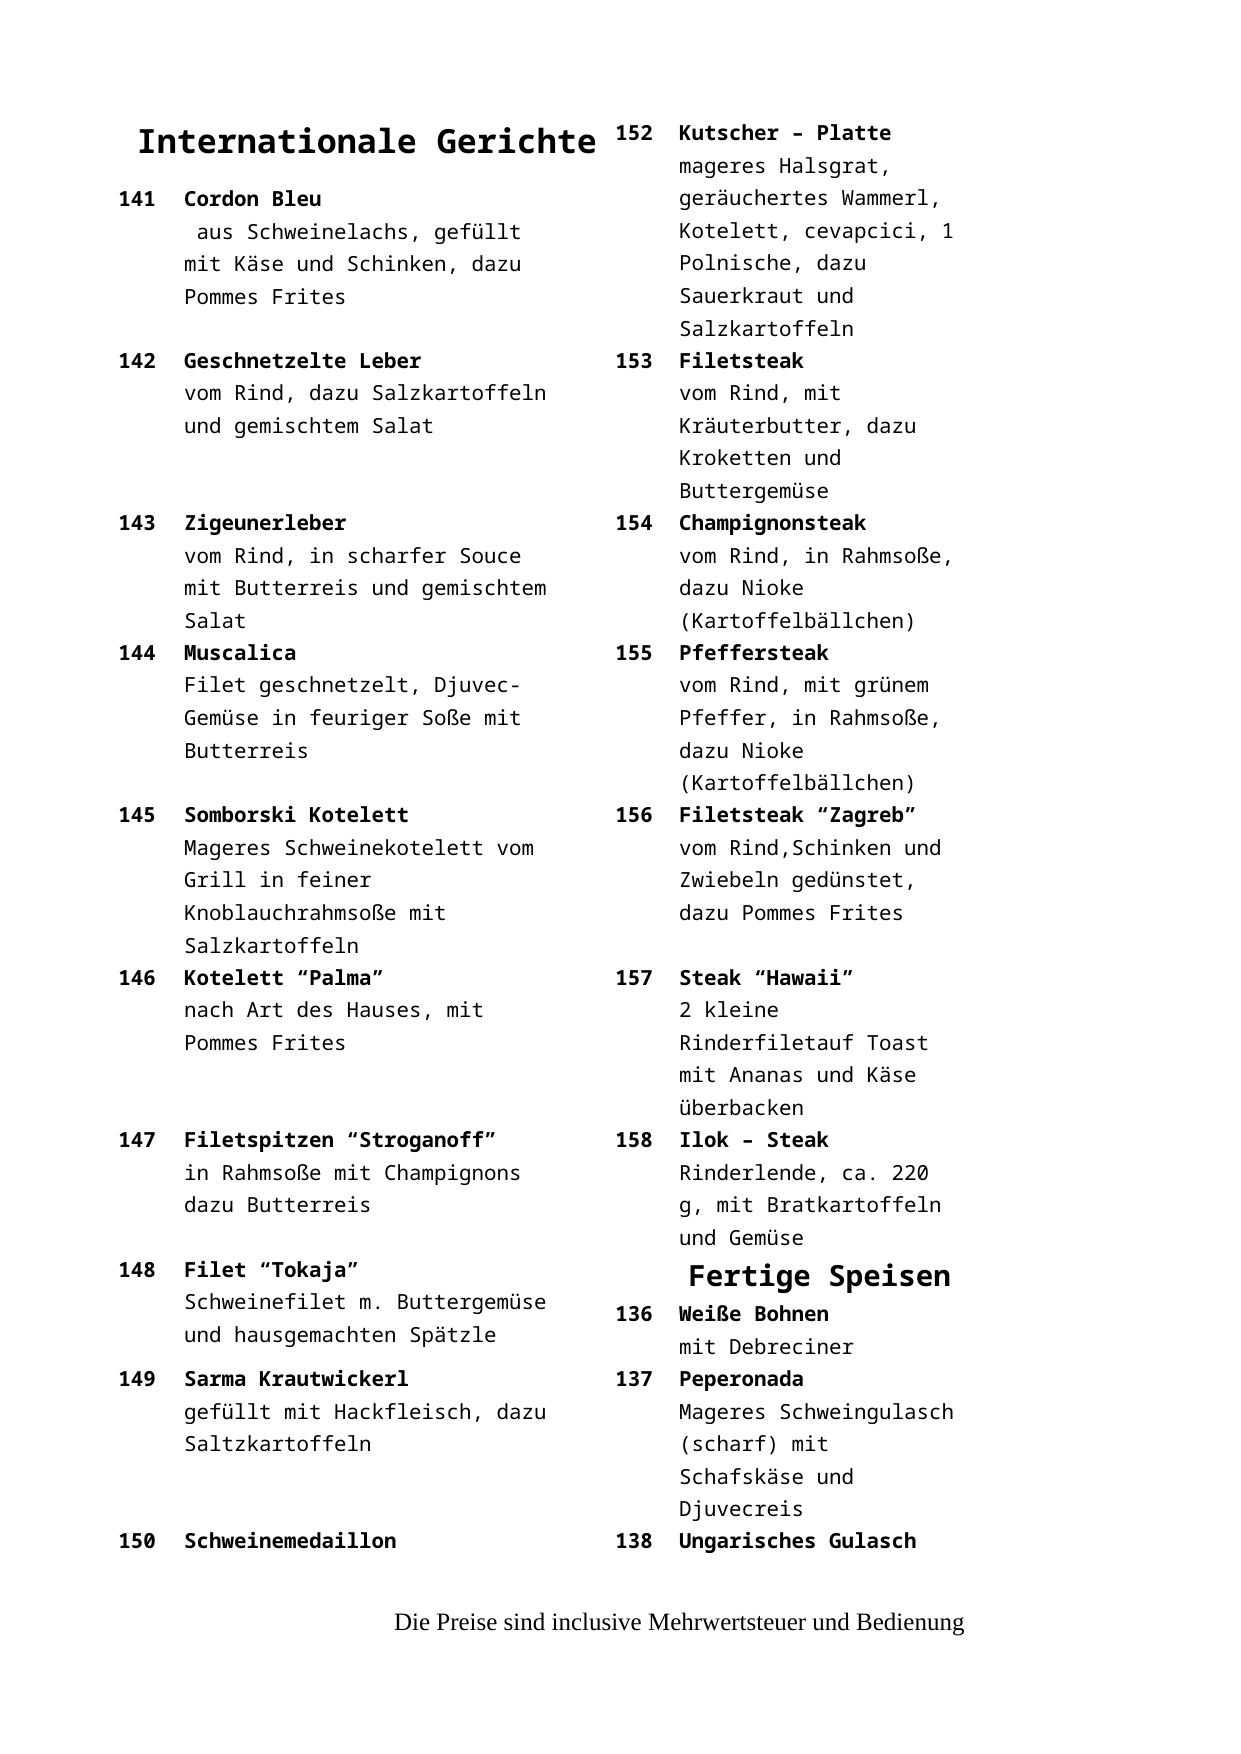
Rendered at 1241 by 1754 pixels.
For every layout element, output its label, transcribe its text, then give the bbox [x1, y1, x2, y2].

table_cell 155 [615, 638, 662, 800]
table_cell [553, 1125, 615, 1255]
table_cell [960, 346, 1100, 508]
table_cell [1170, 638, 1240, 800]
table_cell [960, 508, 1100, 638]
table_cell Kotelett “Palma” nach Art des Hauses, mit Pommes Frites [184, 963, 553, 1125]
table_cell Zigeunerleber vom Rind, in scharfer Souce mit Butterreis und gemischtem Salat [184, 508, 553, 638]
table_cell Weiße Bohnen mit Debreciner [679, 1300, 959, 1364]
table_cell Fertige Speisen [679, 1255, 959, 1299]
table_cell [960, 1364, 1100, 1527]
table_cell [960, 800, 1100, 963]
table_cell Geschnetzelte Leber vom Rind, dazu Salzkartoffeln und gemischtem Salat [184, 346, 553, 508]
table_cell [163, 184, 184, 346]
table_cell [163, 963, 184, 1125]
table_cell 143 [118, 508, 163, 638]
table_cell [1100, 638, 1170, 800]
table_cell [553, 346, 615, 508]
table_cell [553, 638, 615, 800]
table_cell Cordon Bleu aus Schweinelachs, gefüllt mit Käse und Schinken, dazu Pommes Frites [184, 184, 553, 346]
table_cell 157 [615, 963, 662, 1125]
table_header Kutscher – Platte mageres Halsgrat, geräuchertes Wammerl, Kotelett, cevapcici, 1 Polnische, dazu Sauerkraut und Salzkartoffeln [679, 118, 959, 346]
table_cell [553, 1255, 615, 1364]
table_cell [1100, 508, 1170, 638]
table_cell Peperonada Mageres Schweingulasch (scharf) mit Schafskäse und Djuvecreis [679, 1364, 959, 1527]
table_cell [553, 508, 615, 638]
table_cell [163, 1255, 184, 1364]
table_cell [553, 184, 615, 346]
table_header [1100, 118, 1170, 346]
table_cell [1100, 1255, 1170, 1364]
table_cell [1170, 508, 1240, 638]
table_cell [960, 638, 1100, 800]
table_cell [163, 1364, 184, 1527]
table_cell [1170, 963, 1240, 1125]
table_cell [662, 508, 679, 638]
table_cell [163, 1125, 184, 1255]
table_cell Filetsteak vom Rind, mit Kräuterbutter, dazu Kroketten und Buttergemüse [679, 346, 959, 508]
table_cell [960, 1125, 1100, 1255]
table_cell Ilok – Steak Rinderlende, ca. 220 g, mit Bratkartoffeln und Gemüse [679, 1125, 959, 1255]
table_header 152 [615, 118, 662, 184]
table_cell 150 [118, 1527, 163, 1565]
table_cell 154 [615, 508, 662, 638]
table_cell 142 [118, 346, 163, 508]
table_cell 141 [118, 184, 163, 346]
table_cell [662, 638, 679, 800]
table_header Internationale Gerichte [118, 118, 615, 184]
table_cell [662, 1255, 679, 1364]
table_cell [615, 184, 662, 346]
table_cell [163, 508, 184, 638]
table_cell 145 [118, 800, 163, 963]
table_cell [163, 346, 184, 508]
table_cell Ungarisches Gulasch [679, 1527, 959, 1565]
table_cell [662, 1125, 679, 1255]
table_cell [1170, 800, 1240, 963]
table_cell [960, 963, 1100, 1125]
table_cell [163, 638, 184, 800]
table_cell 149 [118, 1364, 163, 1527]
table_cell [163, 800, 184, 963]
table_cell [553, 800, 615, 963]
table_cell 136 [615, 1300, 662, 1364]
table_cell Champignonsteak vom Rind, in Rahmsoße, dazu Nioke (Kartoffelbällchen) [679, 508, 959, 638]
table_cell Filetspitzen “Stroganoff” in Rahmsoße mit Champignons dazu Butterreis [184, 1125, 553, 1255]
table_header [960, 118, 1100, 346]
table_cell [960, 1527, 1100, 1565]
table_cell [1170, 1125, 1240, 1255]
table_cell [1170, 1364, 1240, 1527]
table_cell 144 [118, 638, 163, 800]
table_cell Filetsteak “Zagreb” vom Rind,Schinken und Zwiebeln gedünstet, dazu Pommes Frites [679, 800, 959, 963]
table_cell [1100, 346, 1170, 508]
table_header [662, 118, 679, 184]
table_cell 148 [118, 1255, 163, 1364]
table_cell 147 [118, 1125, 163, 1255]
table_cell Muscalica Filet geschnetzelt, Djuvec- Gemüse in feuriger Soße mit Butterreis [184, 638, 553, 800]
table_cell [615, 1255, 662, 1299]
table_cell 146 [118, 963, 163, 1125]
table_cell [1100, 1364, 1170, 1527]
table_cell Steak “Hawaii” 2 kleine Rinderfiletauf Toast mit Ananas und Käse überbacken [679, 963, 959, 1125]
table_cell [1170, 1255, 1240, 1364]
table_cell [662, 800, 679, 963]
table_cell [1100, 963, 1170, 1125]
table_cell [1170, 1527, 1240, 1565]
table_cell [1100, 1125, 1170, 1255]
table_cell 153 [615, 346, 662, 508]
table_cell [553, 963, 615, 1125]
table_cell [662, 1364, 679, 1527]
table_cell [662, 184, 679, 346]
table_cell [662, 346, 679, 508]
table_cell 158 [615, 1125, 662, 1255]
table_cell [1170, 346, 1240, 508]
table_cell [662, 1527, 679, 1565]
table_cell [960, 1255, 1100, 1364]
table_cell Somborski Kotelett Mageres Schweinekotelett vom Grill in feiner Knoblauchrahmsoße mit Salzkartoffeln [184, 800, 553, 963]
table_cell 138 [615, 1527, 662, 1565]
table_cell [1100, 1527, 1170, 1565]
table_cell [553, 1527, 615, 1565]
table_cell Filet “Tokaja” Schweinefilet m. Buttergemüse und hausgemachten Spätzle [184, 1255, 553, 1364]
table_cell [1100, 800, 1170, 963]
table_cell 137 [615, 1364, 662, 1527]
table_cell [662, 963, 679, 1125]
table_cell Schweinemedaillon [184, 1527, 553, 1565]
table_cell [553, 1364, 615, 1527]
table_cell 156 [615, 800, 662, 963]
table_cell Sarma Krautwickerl gefüllt mit Hackfleisch, dazu Saltzkartoffeln [184, 1364, 553, 1527]
table_cell Pfeffersteak vom Rind, mit grünem Pfeffer, in Rahmsoße, dazu Nioke (Kartoffelbällchen) [679, 638, 959, 800]
table_header [1170, 118, 1240, 346]
table_cell [163, 1527, 184, 1565]
